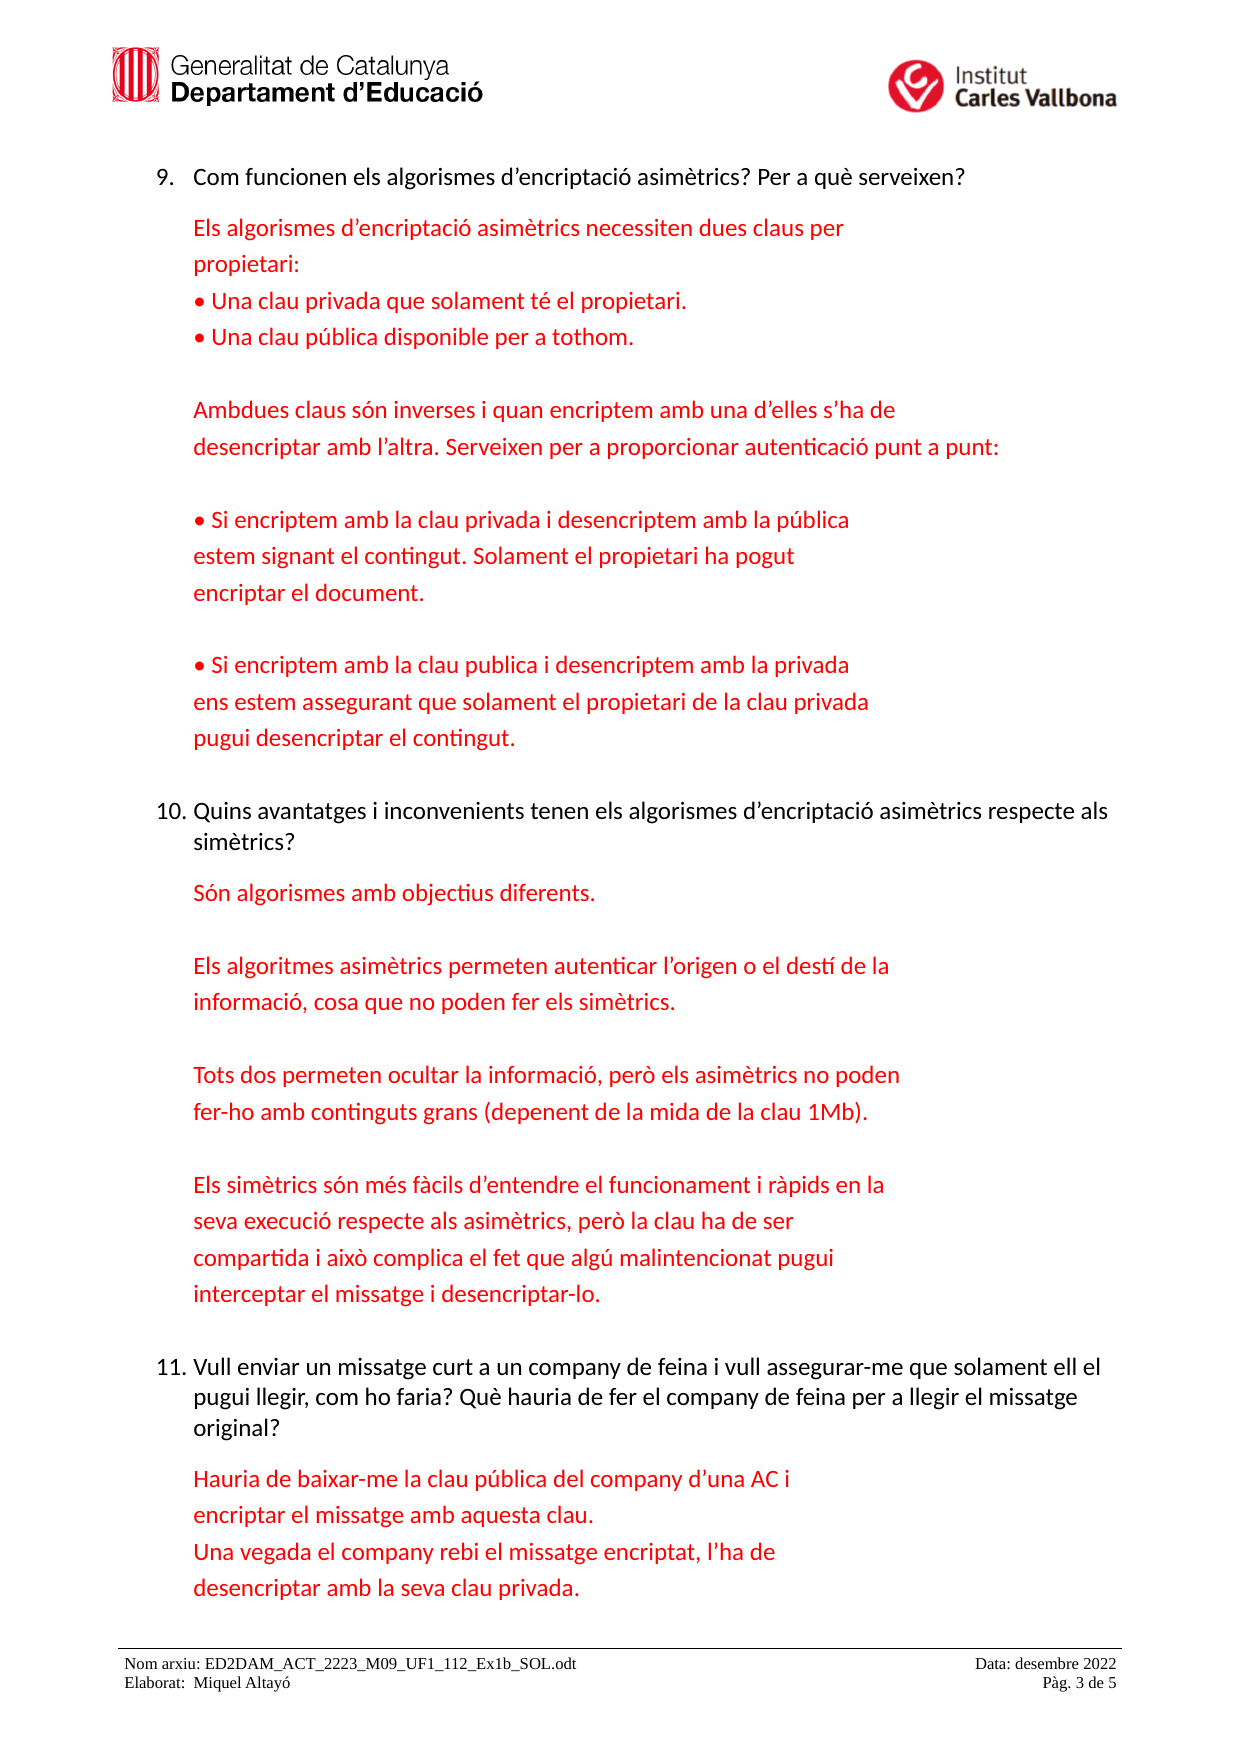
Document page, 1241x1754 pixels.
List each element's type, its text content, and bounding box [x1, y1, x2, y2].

picture [112, 46, 510, 109]
list interceptar el missatge i desencriptar-lo. [193, 1278, 1122, 1309]
list encriptar el document. [193, 577, 1122, 607]
list desencriptar amb l’altra. Serveixen per a proporcionar autenticació punt a punt: [193, 431, 1122, 461]
list seva execució respecte als asimètrics, però la clau ha de ser [193, 1205, 1122, 1236]
list Com funcionen els algorismes d’encriptació asimètrics? Per a què serveixen? [156, 161, 1122, 191]
list Quins avantatges i inconvenients tenen els algorismes d’encriptació asimètrics respecte als simètrics? [156, 795, 1122, 856]
list Els algoritmes asimètrics permeten autenticar l’origen o el destí de la [193, 950, 1122, 981]
list informació, cosa que no poden fer els simètrics. [193, 986, 1122, 1017]
list ens estem assegurant que solament el propietari de la clau privada [193, 686, 1122, 717]
list encriptar el missatge amb aquesta clau. [193, 1500, 1122, 1530]
list • Si encriptem amb la clau privada i desencriptem amb la pública [193, 504, 1122, 534]
list Una vegada el company rebi el missatge encriptat, l’ha de [193, 1536, 1122, 1567]
list Vull enviar un missatge curt a un company de feina i vull assegurar-me que solament ell el pugui llegir, com ho faria? Què hauria de fer el company de feina per a llegir el missatge original? [156, 1351, 1122, 1443]
list fer-ho amb continguts grans (depenent de la mida de la clau 1Mb). [193, 1096, 1122, 1126]
list Ambdues claus són inverses i quan encriptem amb una d’elles s’ha de [193, 394, 1122, 425]
list compartida i això complica el fet que algú malintencionat pugui [193, 1242, 1122, 1272]
list desencriptar amb la seva clau privada. [193, 1573, 1122, 1603]
list propietari: [193, 248, 1122, 279]
list estem signant el contingut. Solament el propietari ha pogut [193, 540, 1122, 571]
list • Si encriptem amb la clau publica i desencriptem amb la privada [193, 649, 1122, 680]
list Són algorismes amb objectius diferents. [193, 877, 1122, 908]
picture [886, 56, 1128, 115]
list Els simètrics són més fàcils d’entendre el funcionament i ràpids en la [193, 1169, 1122, 1199]
list • Una clau privada que solament té el propietari. [193, 285, 1122, 316]
list Els algorismes d’encriptació asimètrics necessiten dues claus per [193, 212, 1122, 243]
list Hauria de baixar-me la clau pública del company d’una AC i [193, 1463, 1122, 1494]
list pugui desencriptar el contingut. [193, 722, 1122, 753]
list • Una clau pública disponible per a tothom. [193, 321, 1122, 352]
list Tots dos permeten ocultar la informació, però els asimètrics no poden [193, 1059, 1122, 1090]
